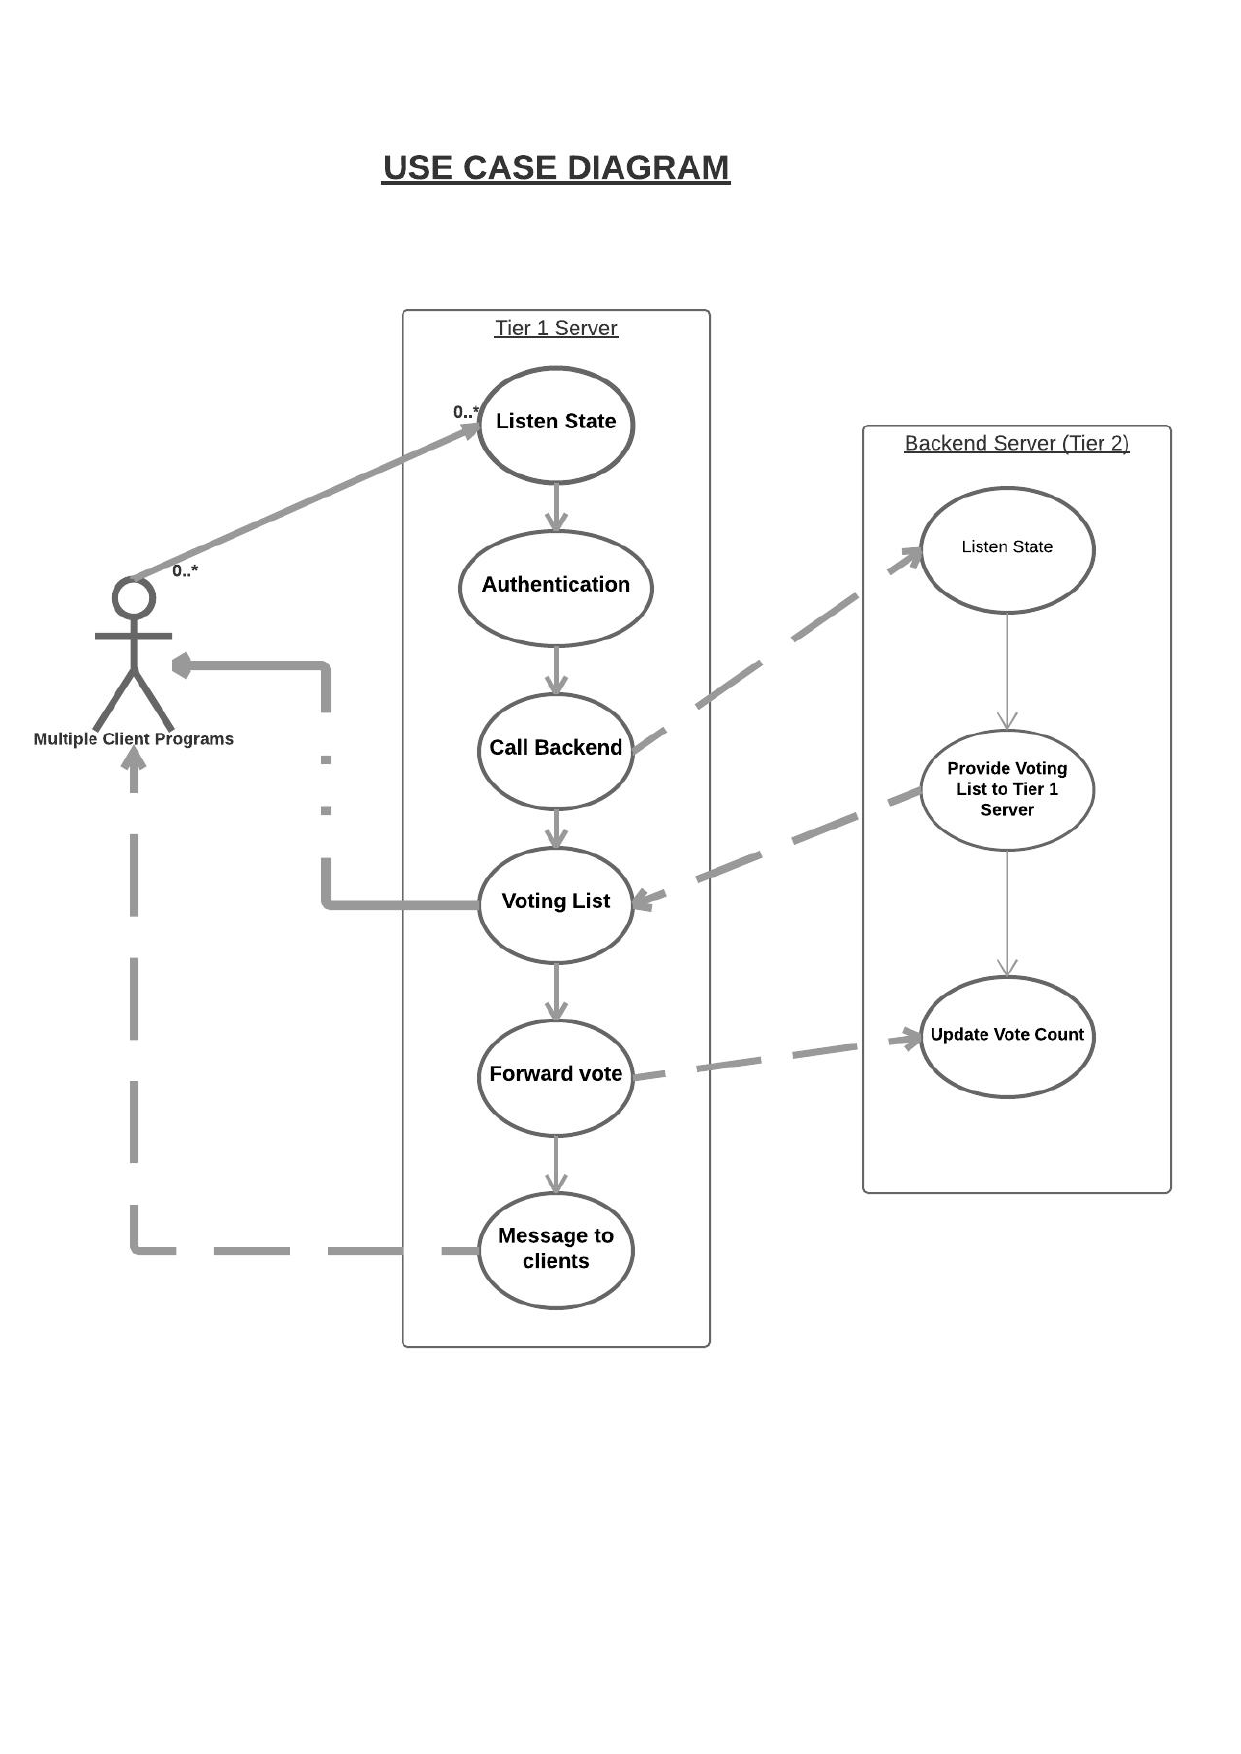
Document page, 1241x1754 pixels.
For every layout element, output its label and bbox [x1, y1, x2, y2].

picture [18, 118, 1223, 1423]
